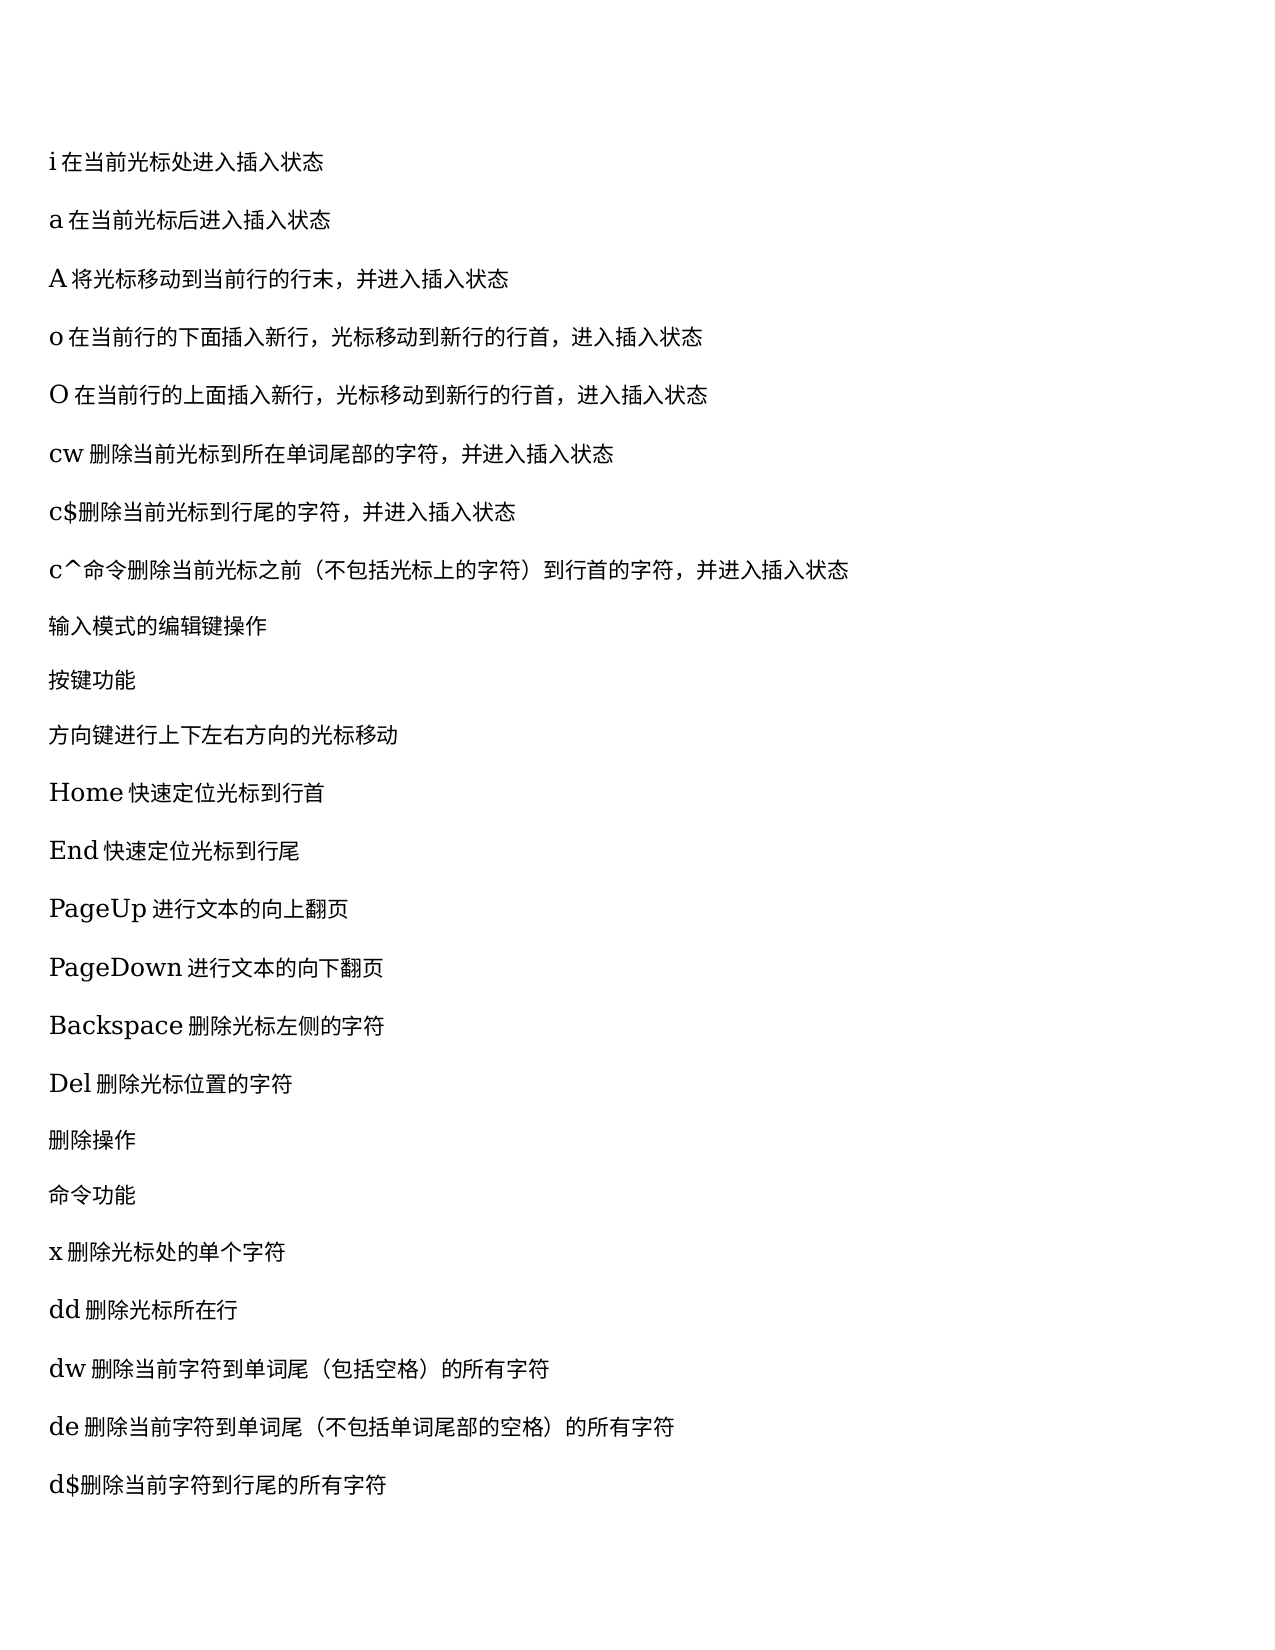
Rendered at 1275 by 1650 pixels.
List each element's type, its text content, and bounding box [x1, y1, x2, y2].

text 删除操作 [48, 1128, 1005, 1153]
text c$删除当前光标到行尾的字符，并进入插入状态 [48, 497, 1005, 526]
text d$删除当前字符到行尾的所有字符 [48, 1471, 1005, 1500]
text de删除当前字符到单词尾（不包括单词尾部的空格）的所有字符 [48, 1412, 1005, 1442]
text PageDown进行文本的向下翻页 [48, 953, 1005, 982]
text o在当前行的下面插入新行，光标移动到新行的行首，进入插入状态 [48, 322, 1005, 351]
text 方向键进行上下左右方向的光标移动 [48, 723, 1005, 749]
text 按键功能 [48, 669, 1005, 694]
text c^命令删除当前光标之前（不包括光标上的字符）到行首的字符，并进入插入状态 [48, 556, 1005, 585]
text Home快速定位光标到行首 [48, 778, 1005, 807]
text End快速定位光标到行尾 [48, 836, 1005, 866]
text 输入模式的编辑键操作 [48, 614, 1005, 639]
text A将光标移动到当前行的行末，并进入插入状态 [48, 264, 1005, 293]
text dw删除当前字符到单词尾（包括空格）的所有字符 [48, 1354, 1005, 1383]
text Del删除光标位置的字符 [48, 1070, 1005, 1099]
text 命令功能 [48, 1183, 1005, 1208]
text O在当前行的上面插入新行，光标移动到新行的行首，进入插入状态 [48, 381, 1005, 410]
text x删除光标处的单个字符 [48, 1237, 1005, 1267]
text PageUp进行文本的向上翻页 [48, 895, 1005, 924]
text i在当前光标处进入插入状态 [48, 147, 1005, 176]
text dd删除光标所在行 [48, 1296, 1005, 1325]
text a在当前光标后进入插入状态 [48, 206, 1005, 235]
text Backspace删除光标左侧的字符 [48, 1011, 1005, 1041]
text cw删除当前光标到所在单词尾部的字符，并进入插入状态 [48, 439, 1005, 468]
